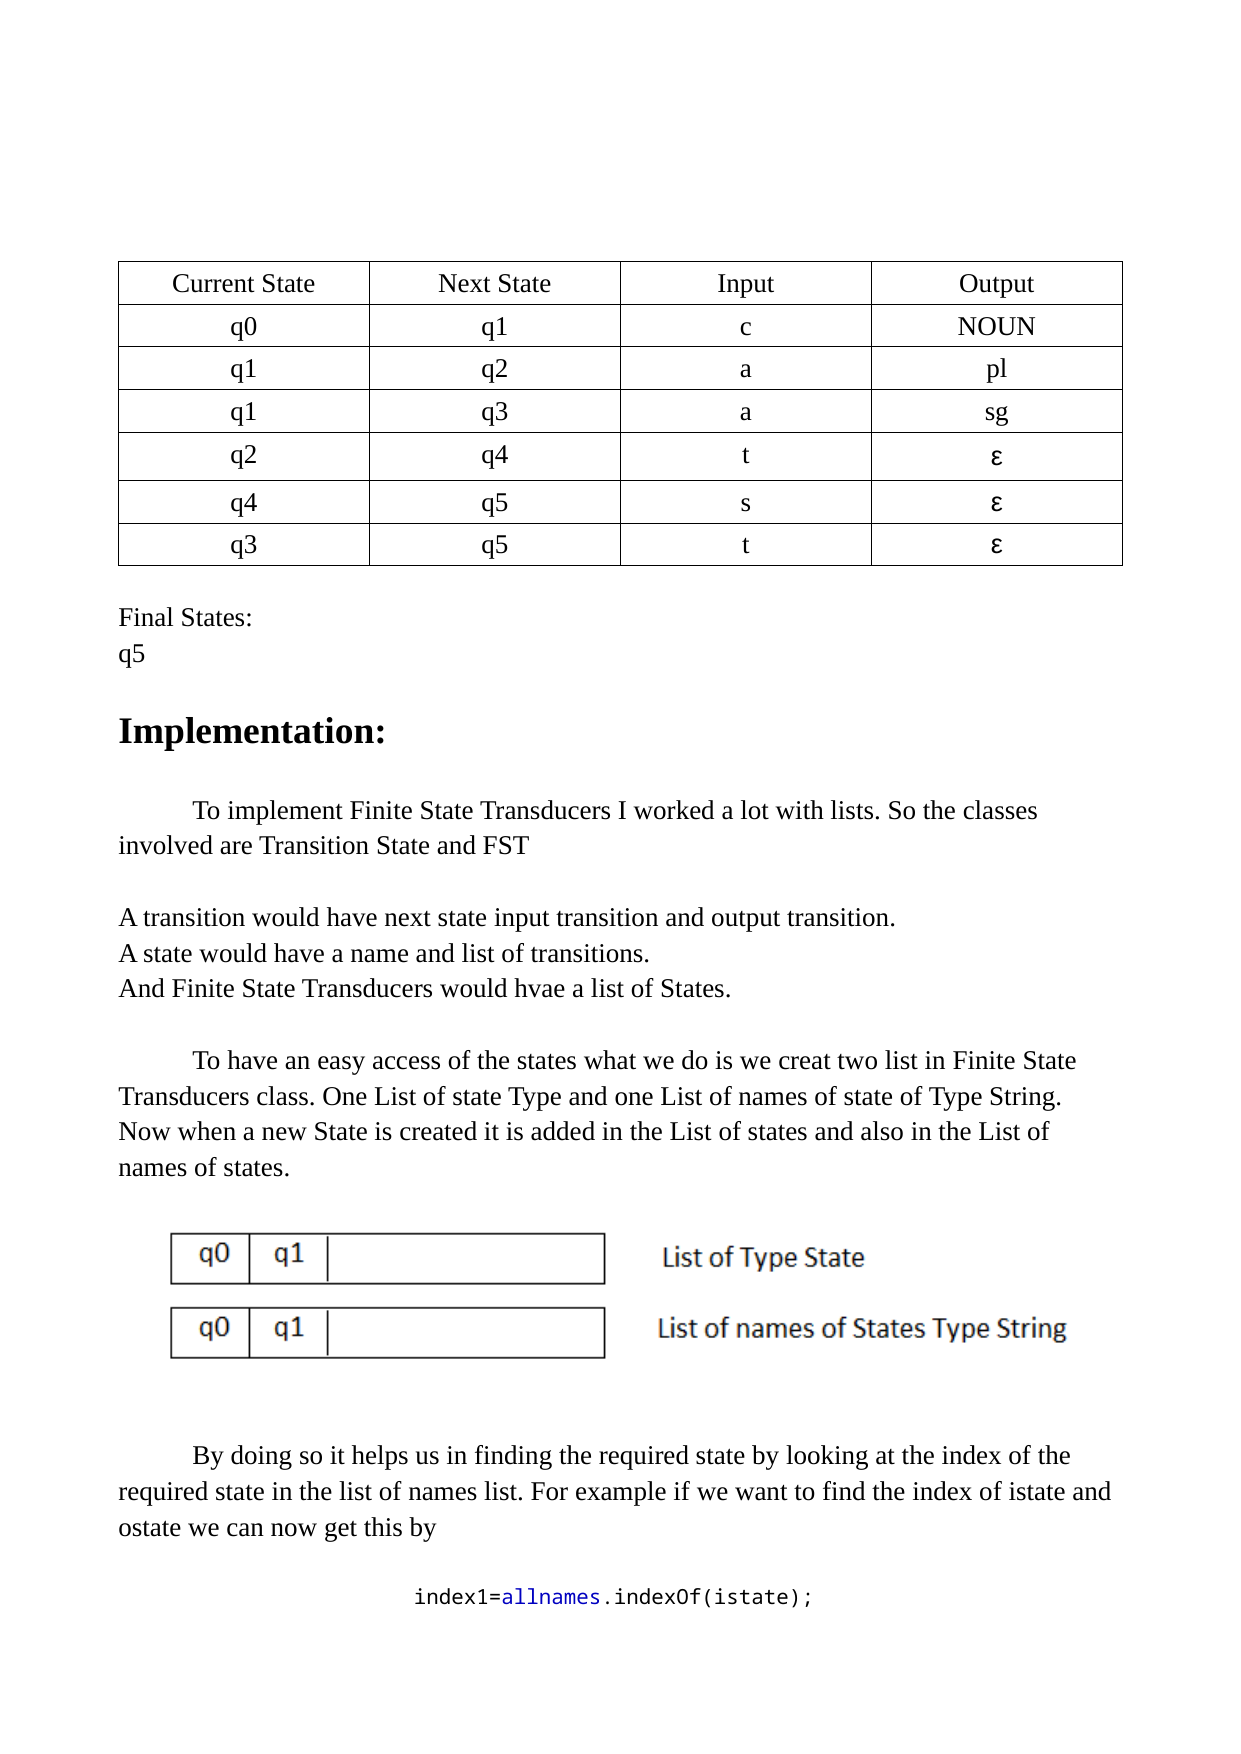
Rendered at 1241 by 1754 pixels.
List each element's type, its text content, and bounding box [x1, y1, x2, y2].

table_cell q2 [370, 347, 620, 389]
text By doing so it helps us in finding the required state by looking at the index of the required state in the list of names list. For example if we want to find the index of istate and ostate we can now get this by [118, 1439, 1119, 1542]
table_cell q4 [119, 481, 369, 523]
table_cell c [621, 305, 871, 346]
text And Finite State Transducers would hvae a list of States. [118, 972, 1119, 1003]
table_cell q5 [370, 524, 620, 565]
table_cell q0 [119, 305, 369, 346]
table_cell a [621, 347, 871, 389]
table_cell q1 [119, 390, 369, 432]
table_cell t [621, 433, 871, 480]
text Implementation: [118, 708, 1119, 752]
table_cell pl [872, 347, 1122, 389]
table_cell q3 [370, 390, 620, 432]
table_cell q4 [370, 433, 620, 480]
table_header Current State [119, 262, 369, 304]
table_cell a [621, 390, 871, 432]
table_cell q2 [119, 433, 369, 480]
table_cell q5 [370, 481, 620, 523]
table_cell NOUN [872, 305, 1122, 346]
table_cell ε [872, 481, 1122, 523]
text q5 [118, 637, 1119, 668]
table_cell q3 [119, 524, 369, 565]
text Now when a new State is created it is added in the List of states and also in the List of names of states. [118, 1115, 1119, 1182]
table_header Output [872, 262, 1122, 304]
table_cell t [621, 524, 871, 565]
table_cell q1 [370, 305, 620, 346]
table_cell ε [872, 433, 1122, 480]
table_cell q1 [119, 347, 369, 389]
text To implement Finite State Transducers I worked a lot with lists. So the classes involved are Transition State and FST [118, 794, 1119, 861]
text A state would have a name and list of transitions. [118, 937, 1119, 968]
text Final States: [118, 601, 1119, 632]
table_header Next State [370, 262, 620, 304]
table_cell ε [872, 524, 1122, 565]
text To have an easy access of the states what we do is we creat two list in Finite State Transducers class. One List of state Type and one List of names of state of Type String. [118, 1044, 1119, 1111]
table_header Input [621, 262, 871, 304]
text A transition would have next state input transition and output transition. [118, 901, 1119, 932]
table_cell s [621, 481, 871, 523]
text index1=allnames.indexOf(istate); [118, 1582, 1119, 1611]
table_cell sg [872, 390, 1122, 432]
